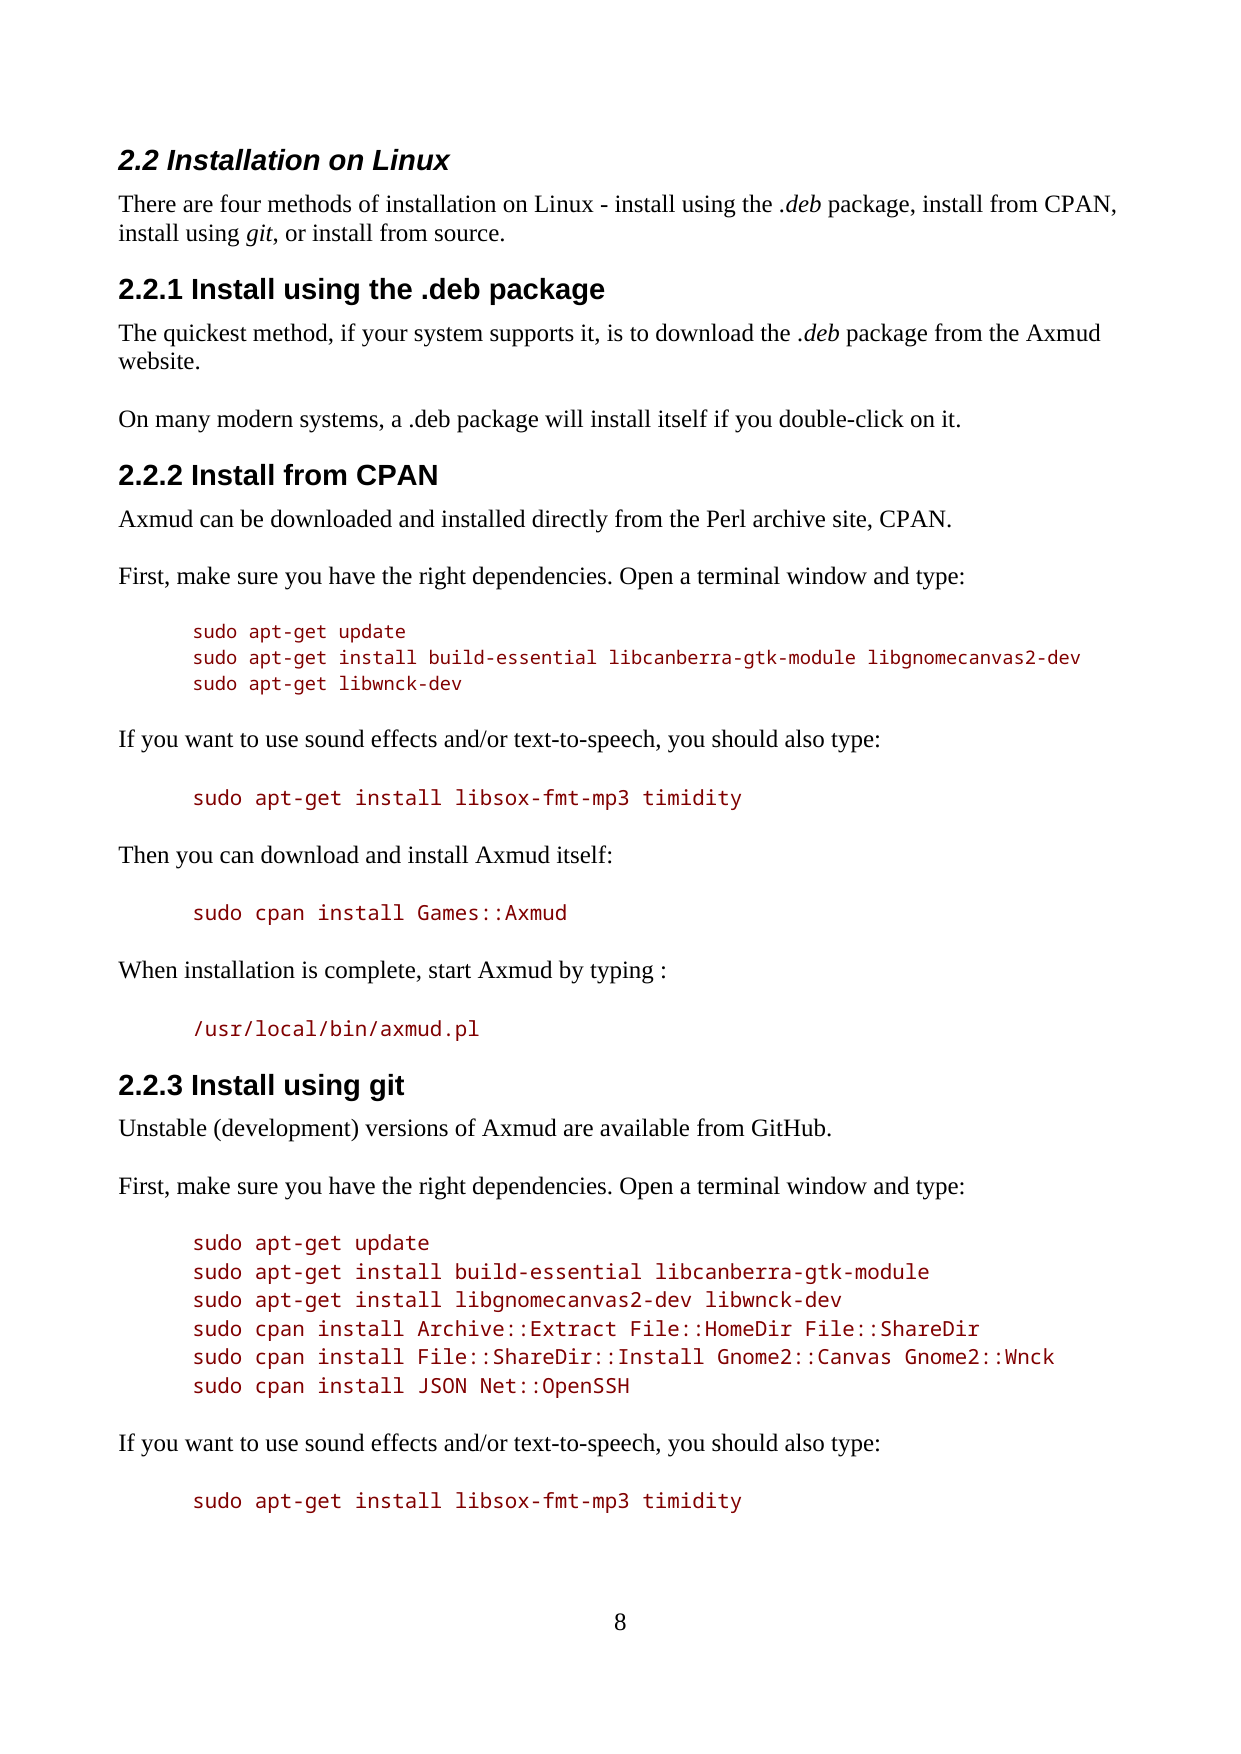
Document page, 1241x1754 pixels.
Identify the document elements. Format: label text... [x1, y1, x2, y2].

text sudo apt-get libwnck-dev [118, 670, 1122, 695]
text Then you can download and install Axmud itself: [118, 840, 1122, 868]
subtitle 2.2.3 Install using git [118, 1067, 1122, 1101]
text sudo apt-get install libsox-fmt-mp3 timidity [118, 1485, 1122, 1515]
text sudo apt-get install build-essential libcanberra-gtk-module [118, 1257, 1122, 1285]
text First, make sure you have the right dependencies. Open a terminal window and type: [118, 1171, 1122, 1200]
text sudo cpan install Archive::Extract File::HomeDir File::ShareDir [118, 1314, 1122, 1342]
text sudo cpan install Games::Axmud [118, 897, 1122, 927]
text Unstable (development) versions of Axmud are available from GitHub. [118, 1113, 1122, 1142]
text sudo apt-get install libsox-fmt-mp3 timidity [118, 782, 1122, 811]
subtitle 2.2.1 Install using the .deb package [118, 272, 1122, 305]
text sudo cpan install JSON Net::OpenSSH [118, 1371, 1122, 1399]
text sudo cpan install File::ShareDir::Install Gnome2::Canvas Gnome2::Wnck [118, 1342, 1122, 1371]
text /usr/local/bin/axmud.pl [118, 1013, 1122, 1042]
text On many modern systems, a .deb package will install itself if you double-click on it. [118, 404, 1122, 433]
text When installation is complete, start Axmud by typing : [118, 956, 1122, 984]
text If you want to use sound effects and/or text-to-speech, you should also type: [118, 724, 1122, 753]
text sudo apt-get update [118, 1228, 1122, 1257]
text sudo apt-get install build-essential libcanberra-gtk-module libgnomecanvas2-dev [118, 644, 1122, 670]
subtitle 2.2 Installation on Linux [118, 143, 1122, 177]
text First, make sure you have the right dependencies. Open a terminal window and type: [118, 561, 1122, 590]
text sudo apt-get update [118, 619, 1122, 644]
text The quickest method, if your system supports it, is to download the .deb package from the Axmud website. [118, 318, 1122, 375]
text Axmud can be downloaded and installed directly from the Perl archive site, CPAN. [118, 504, 1122, 532]
text sudo apt-get install libgnomecanvas2-dev libwnck-dev [118, 1285, 1122, 1314]
text If you want to use sound effects and/or text-to-speech, you should also type: [118, 1428, 1122, 1457]
subtitle 2.2.2 Install from CPAN [118, 458, 1122, 491]
text There are four methods of installation on Linux - install using the .deb package, install from CPAN, install using git, or install from source. [118, 189, 1122, 247]
